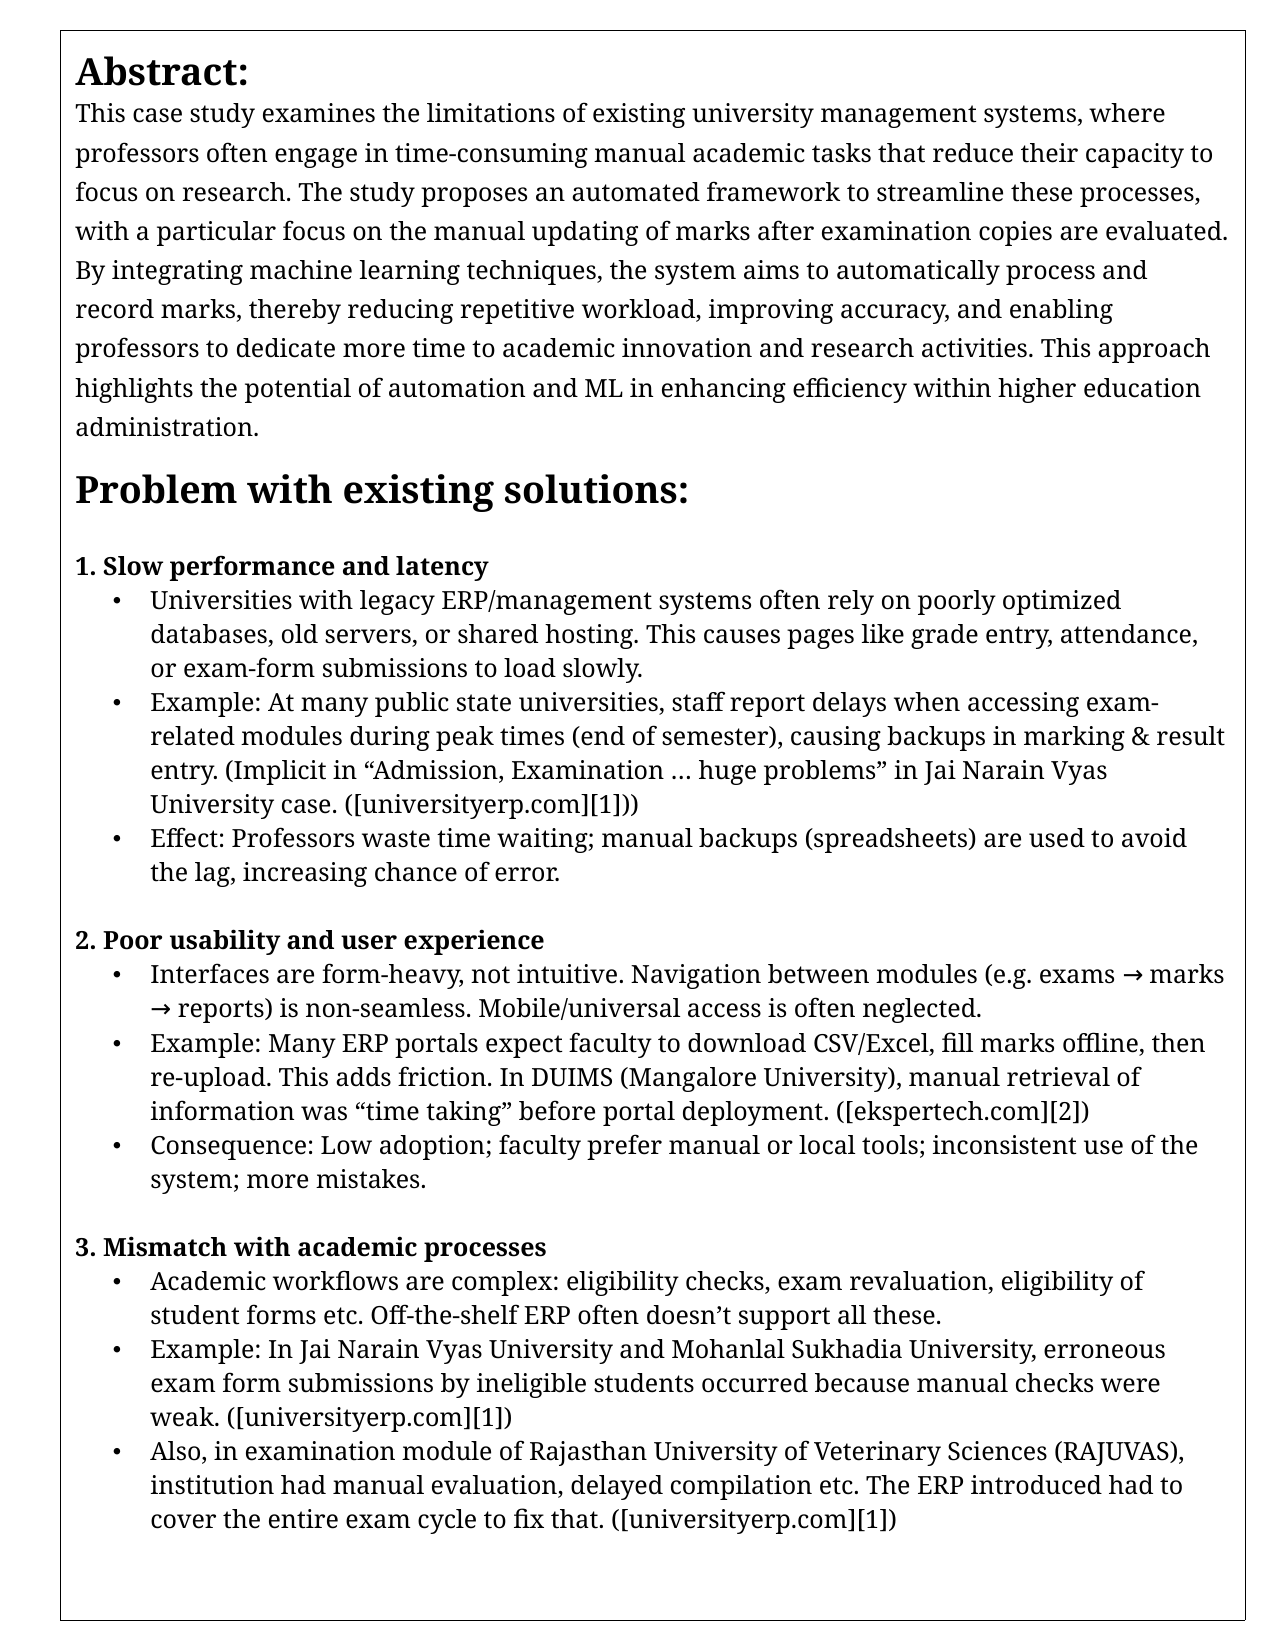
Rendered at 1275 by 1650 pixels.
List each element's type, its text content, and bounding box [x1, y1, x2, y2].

list Also, in examination module of Rajasthan University of Veterinary Sciences (RAJUVAS), institution had manual evaluation, delayed compilation etc. The ERP introduced had to cover the entire exam cycle to fix that. ([universityerp.com][1]) [113, 1434, 1230, 1536]
list Universities with legacy ERP/management systems often rely on poorly optimized databases, old servers, or shared hosting. This causes pages like grade entry, attendance, or exam-form submissions to load slowly. [113, 582, 1230, 684]
text 1. Slow performance and latency [75, 548, 1230, 582]
text Problem with existing solutions: [75, 463, 1230, 514]
list Academic workflows are complex: eligibility checks, exam revaluation, eligibility of student forms etc. Off-the-shelf ERP often doesn’t support all these. [113, 1264, 1230, 1332]
list Effect: Professors waste time waiting; manual backups (spreadsheets) are used to avoid the lag, increasing chance of error. [113, 821, 1230, 889]
text 3. Mismatch with academic processes [75, 1229, 1230, 1264]
list Interfaces are form-heavy, not intuitive. Navigation between modules (e.g. exams → marks → reports) is non-seamless. Mobile/universal access is often neglected. [113, 957, 1230, 1025]
list Example: In Jai Narain Vyas University and Mohanlal Sukhadia University, erroneous exam form submissions by ineligible students occurred because manual checks were weak. ([universityerp.com][1]) [113, 1332, 1230, 1434]
text Abstract: [75, 45, 1230, 96]
list Consequence: Low adoption; faculty prefer manual or local tools; inconsistent use of the system; more mistakes. [113, 1127, 1230, 1196]
text 2. Poor usability and user experience [75, 923, 1230, 957]
list Example: Many ERP portals expect faculty to download CSV/Excel, fill marks offline, then re-upload. This adds friction. In DUIMS (Mangalore University), manual retrieval of information was “time taking” before portal deployment. ([ekspertech.com][2]) [113, 1025, 1230, 1127]
list Example: At many public state universities, staff report delays when accessing exam-related modules during peak times (end of semester), causing backups in marking & result entry. (Implicit in “Admission, Examination … huge problems” in Jai Narain Vyas University case. ([universityerp.com][1])) [113, 684, 1230, 821]
text This case study examines the limitations of existing university management systems, where professors often engage in time-consuming manual academic tasks that reduce their capacity to focus on research. The study proposes an automated framework to streamline these processes, with a particular focus on the manual updating of marks after examination copies are evaluated. By integrating machine learning techniques, the system aims to automatically process and record marks, thereby reducing repetitive workload, improving accuracy, and enabling professors to dedicate more time to academic innovation and research activities. This approach highlights the potential of automation and ML in enhancing efficiency within higher education administration. [75, 96, 1230, 443]
